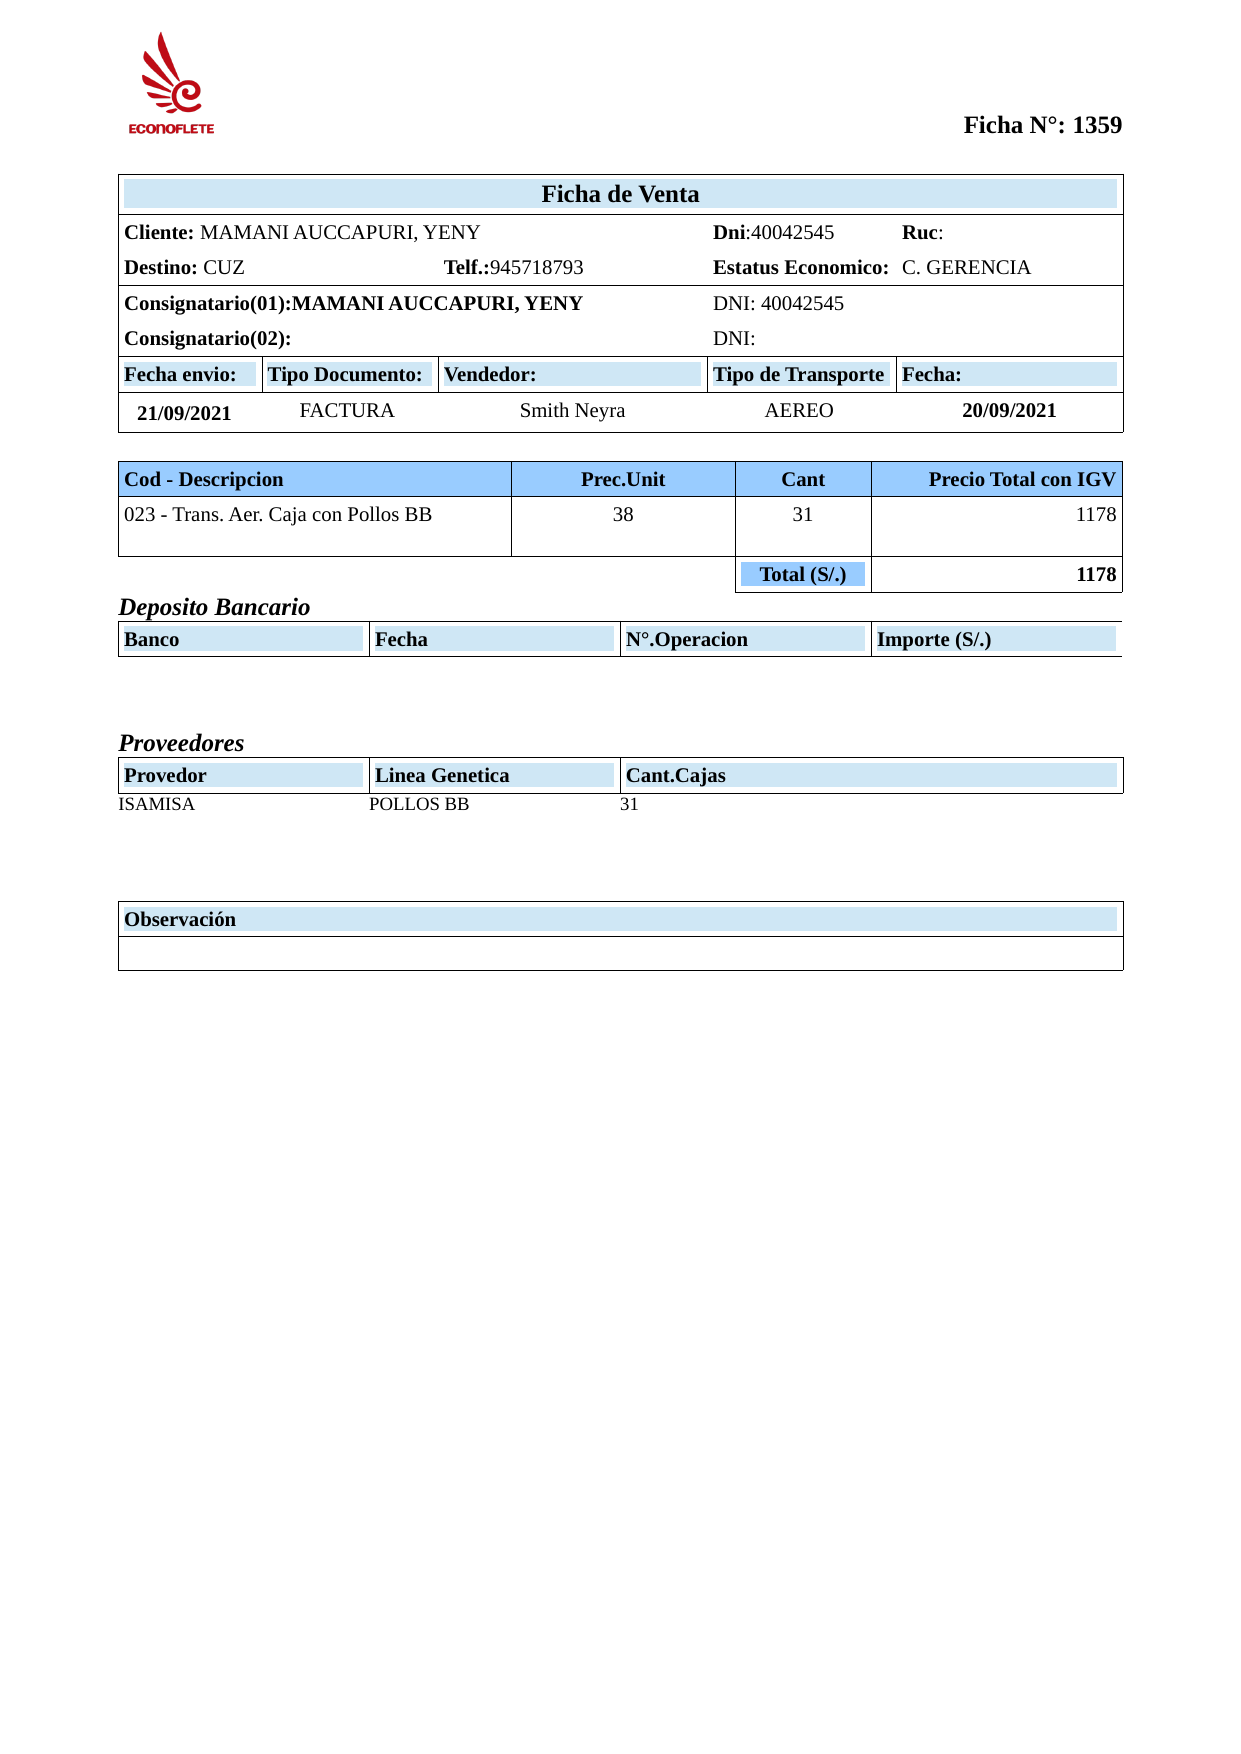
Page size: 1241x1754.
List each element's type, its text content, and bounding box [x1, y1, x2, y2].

table_cell Cliente: MAMANI AUCCAPURI, YENY [119, 215, 707, 249]
table_cell [620, 858, 1123, 879]
table_cell [118, 879, 369, 901]
table_cell DNI: 40042545 [707, 286, 1123, 321]
table_cell [620, 657, 871, 680]
table_cell [118, 858, 369, 879]
table_cell Consignatario(01):MAMANI AUCCAPURI, YENY [119, 286, 707, 321]
table_cell [369, 858, 620, 879]
table_cell [620, 836, 1123, 858]
table_cell 31 [620, 794, 1123, 814]
table_header Ficha de Venta [119, 175, 1123, 214]
table_cell Smith Neyra [438, 393, 707, 432]
table_cell 1178 [872, 557, 1122, 592]
text Deposito Bancario [118, 592, 1122, 621]
table_cell 20/09/2021 [896, 393, 1123, 432]
table_header Linea Genetica [370, 758, 620, 793]
table_cell Ruc: [896, 215, 1123, 249]
table_header Prec.Unit [512, 462, 735, 496]
table_cell 21/09/2021 [119, 393, 262, 432]
table_cell Vendedor: [439, 357, 707, 392]
table_cell Dni:40042545 [707, 215, 896, 249]
picture [118, 31, 225, 134]
table_header Cod - Descripcion [119, 462, 511, 496]
table_cell [369, 680, 620, 704]
table_cell [369, 705, 620, 728]
table_cell Fecha: [897, 357, 1123, 392]
table_cell [118, 815, 369, 836]
table_cell Telf.:945718793 [438, 249, 707, 285]
table_cell [369, 879, 620, 901]
table_cell [369, 815, 620, 836]
table_cell [118, 657, 369, 680]
table_cell [118, 705, 369, 728]
table_header Cant.Cajas [621, 758, 1123, 793]
table_header Precio Total con IGV [872, 462, 1122, 496]
table_cell Destino: CUZ [119, 249, 438, 285]
table_cell 1178 [872, 497, 1122, 556]
table_cell [118, 836, 369, 858]
table_header Cant [736, 462, 871, 496]
table_cell [871, 705, 1122, 728]
table_cell FACTURA [262, 393, 438, 432]
table_cell 023 - Trans. Aer. Caja con Pollos BB [119, 497, 511, 556]
table_cell Fecha envio: [119, 357, 262, 392]
table_cell Total (S/.) [736, 557, 871, 592]
table_cell [118, 680, 369, 704]
table_cell [369, 836, 620, 858]
table_header Fecha [370, 622, 620, 656]
table_cell 31 [736, 497, 871, 556]
table_cell [620, 879, 1123, 901]
table_cell [871, 657, 1122, 680]
table_cell ISAMISA [118, 794, 369, 814]
table_cell DNI: [707, 321, 1123, 356]
table_cell [620, 680, 871, 704]
table_cell 38 [512, 497, 735, 556]
table_cell [620, 815, 1123, 836]
text Proveedores [118, 728, 1122, 757]
table_cell Tipo de Transporte [708, 357, 896, 392]
table_cell Tipo Documento: [263, 357, 438, 392]
table_cell [119, 937, 1123, 969]
table_cell POLLOS BB [369, 794, 620, 814]
table_cell [871, 680, 1122, 704]
table_header Banco [119, 622, 369, 656]
table_cell [118, 557, 511, 592]
table_header Importe (S/.) [872, 622, 1122, 656]
table_cell [511, 557, 735, 592]
table_header Provedor [119, 758, 369, 793]
table_cell [369, 657, 620, 680]
table_cell C. GERENCIA [896, 249, 1123, 285]
table_header N°.Operacion [621, 622, 871, 656]
table_cell [620, 705, 871, 728]
table_cell AEREO [707, 393, 896, 432]
table_cell Estatus Economico: [707, 249, 896, 285]
table_cell Consignatario(02): [119, 321, 707, 356]
table_header Observación [119, 902, 1123, 936]
